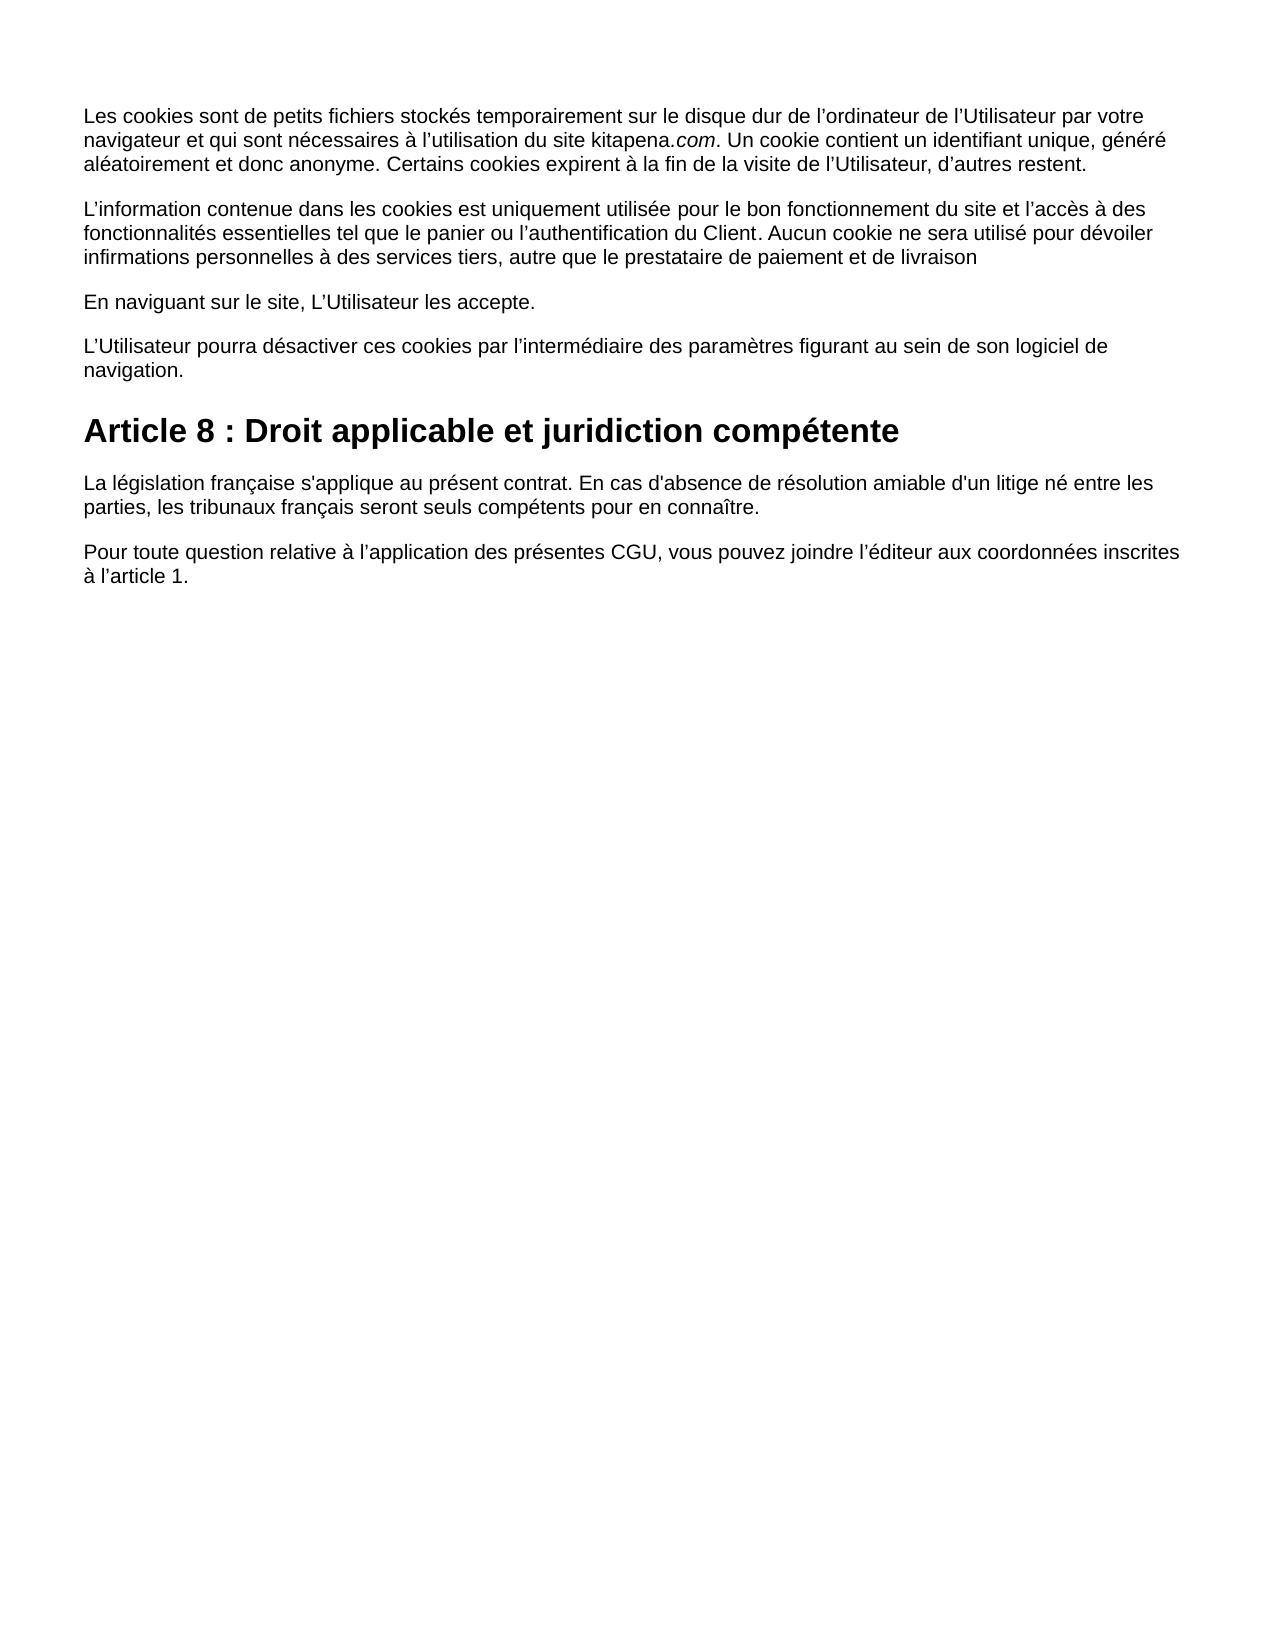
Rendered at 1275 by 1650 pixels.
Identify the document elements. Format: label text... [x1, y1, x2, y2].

text En naviguant sur le site, L’Utilisateur les accepte. [83, 289, 1192, 313]
text La législation française s'applique au présent contrat. En cas d'absence de résolution amiable d'un litige né entre les parties, les tribunaux français seront seuls compétents pour en connaître. [83, 471, 1192, 519]
subtitle Article 8 : Droit applicable et juridiction compétente [83, 411, 1192, 450]
text Pour toute question relative à l’application des présentes CGU, vous pouvez joindre l’éditeur aux coordonnées inscrites à l’article 1. [83, 539, 1192, 587]
text L’information contenue dans les cookies est uniquement utilisée pour le bon fonctionnement du site et l’accès à des fonctionnalités essentielles tel que le panier ou l’authentification du Client. Aucun cookie ne sera utilisé pour dévoiler infirmations personnelles à des services tiers, autre que le prestataire de paiement et de livraison [83, 197, 1192, 269]
text L’Utilisateur pourra désactiver ces cookies par l’intermédiaire des paramètres figurant au sein de son logiciel de navigation. [83, 334, 1192, 382]
text Les cookies sont de petits fichiers stockés temporairement sur le disque dur de l’ordinateur de l’Utilisateur par votre navigateur et qui sont nécessaires à l’utilisation du site kitapena.com. Un cookie contient un identifiant unique, généré aléatoirement et donc anonyme. Certains cookies expirent à la fin de la visite de l’Utilisateur, d’autres restent. [83, 104, 1192, 176]
